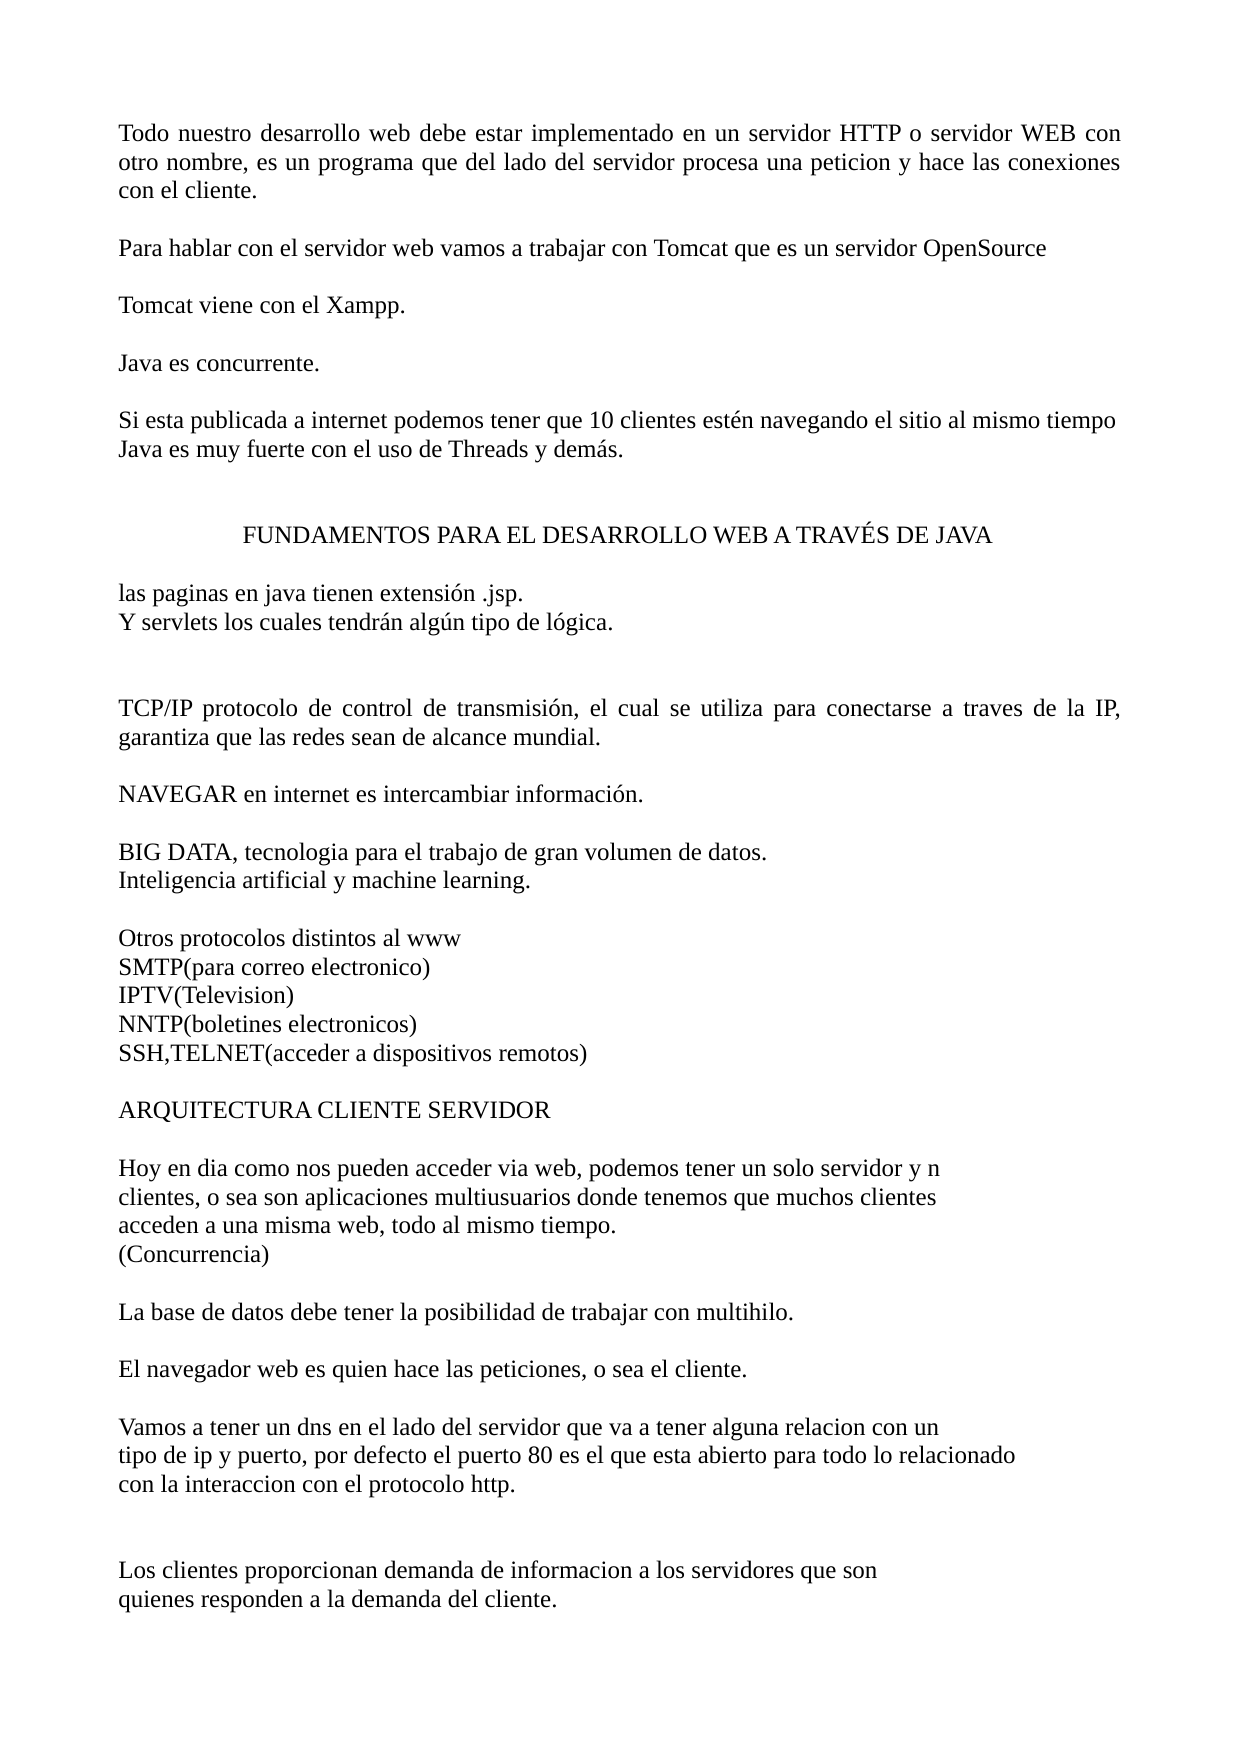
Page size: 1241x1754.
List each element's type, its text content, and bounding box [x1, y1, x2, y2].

text Java es concurrente. [118, 348, 1122, 377]
text Todo nuestro desarrollo web debe estar implementado en un servidor HTTP o servidor WEB con otro nombre, es un programa que del lado del servidor procesa una peticion y hace las conexiones con el cliente. [118, 118, 1122, 204]
text TCP/IP protocolo de control de transmisión, el cual se utiliza para conectarse a traves de la IP, garantiza que las redes sean de alcance mundial. [118, 693, 1122, 751]
text quienes responden a la demanda del cliente. [118, 1584, 1122, 1613]
text SMTP(para correo electronico) [118, 952, 1122, 981]
text Hoy en dia como nos pueden acceder via web, podemos tener un solo servidor y n [118, 1153, 1122, 1182]
text tipo de ip y puerto, por defecto el puerto 80 es el que esta abierto para todo lo relacionado [118, 1441, 1122, 1469]
text ARQUITECTURA CLIENTE SERVIDOR [118, 1096, 1122, 1124]
text Vamos a tener un dns en el lado del servidor que va a tener alguna relacion con un [118, 1412, 1122, 1441]
text SSH,TELNET(acceder a dispositivos remotos) [118, 1038, 1122, 1067]
text Los clientes proporcionan demanda de informacion a los servidores que son [118, 1556, 1122, 1584]
text Inteligencia artificial y machine learning. [118, 866, 1122, 894]
text acceden a una misma web, todo al mismo tiempo. [118, 1211, 1122, 1239]
text Y servlets los cuales tendrán algún tipo de lógica. [118, 607, 1122, 636]
text NAVEGAR en internet es intercambiar información. [118, 779, 1122, 808]
text clientes, o sea son aplicaciones multiusuarios donde tenemos que muchos clientes [118, 1182, 1122, 1211]
text La base de datos debe tener la posibilidad de trabajar con multihilo. [118, 1297, 1122, 1326]
text Java es muy fuerte con el uso de Threads y demás. [118, 434, 1122, 463]
text Para hablar con el servidor web vamos a trabajar con Tomcat que es un servidor OpenSource [118, 233, 1122, 262]
text FUNDAMENTOS PARA EL DESARROLLO WEB A TRAVÉS DE JAVA [118, 521, 1122, 549]
text IPTV(Television) [118, 981, 1122, 1009]
text las paginas en java tienen extensión .jsp. [118, 578, 1122, 607]
text Tomcat viene con el Xampp. [118, 291, 1122, 319]
text NNTP(boletines electronicos) [118, 1009, 1122, 1038]
text BIG DATA, tecnologia para el trabajo de gran volumen de datos. [118, 837, 1122, 866]
text Si esta publicada a internet podemos tener que 10 clientes estén navegando el sitio al mismo tiempo [118, 406, 1122, 434]
text (Concurrencia) [118, 1239, 1122, 1268]
text Otros protocolos distintos al www [118, 923, 1122, 952]
text con la interaccion con el protocolo http. [118, 1469, 1122, 1498]
text El navegador web es quien hace las peticiones, o sea el cliente. [118, 1354, 1122, 1383]
